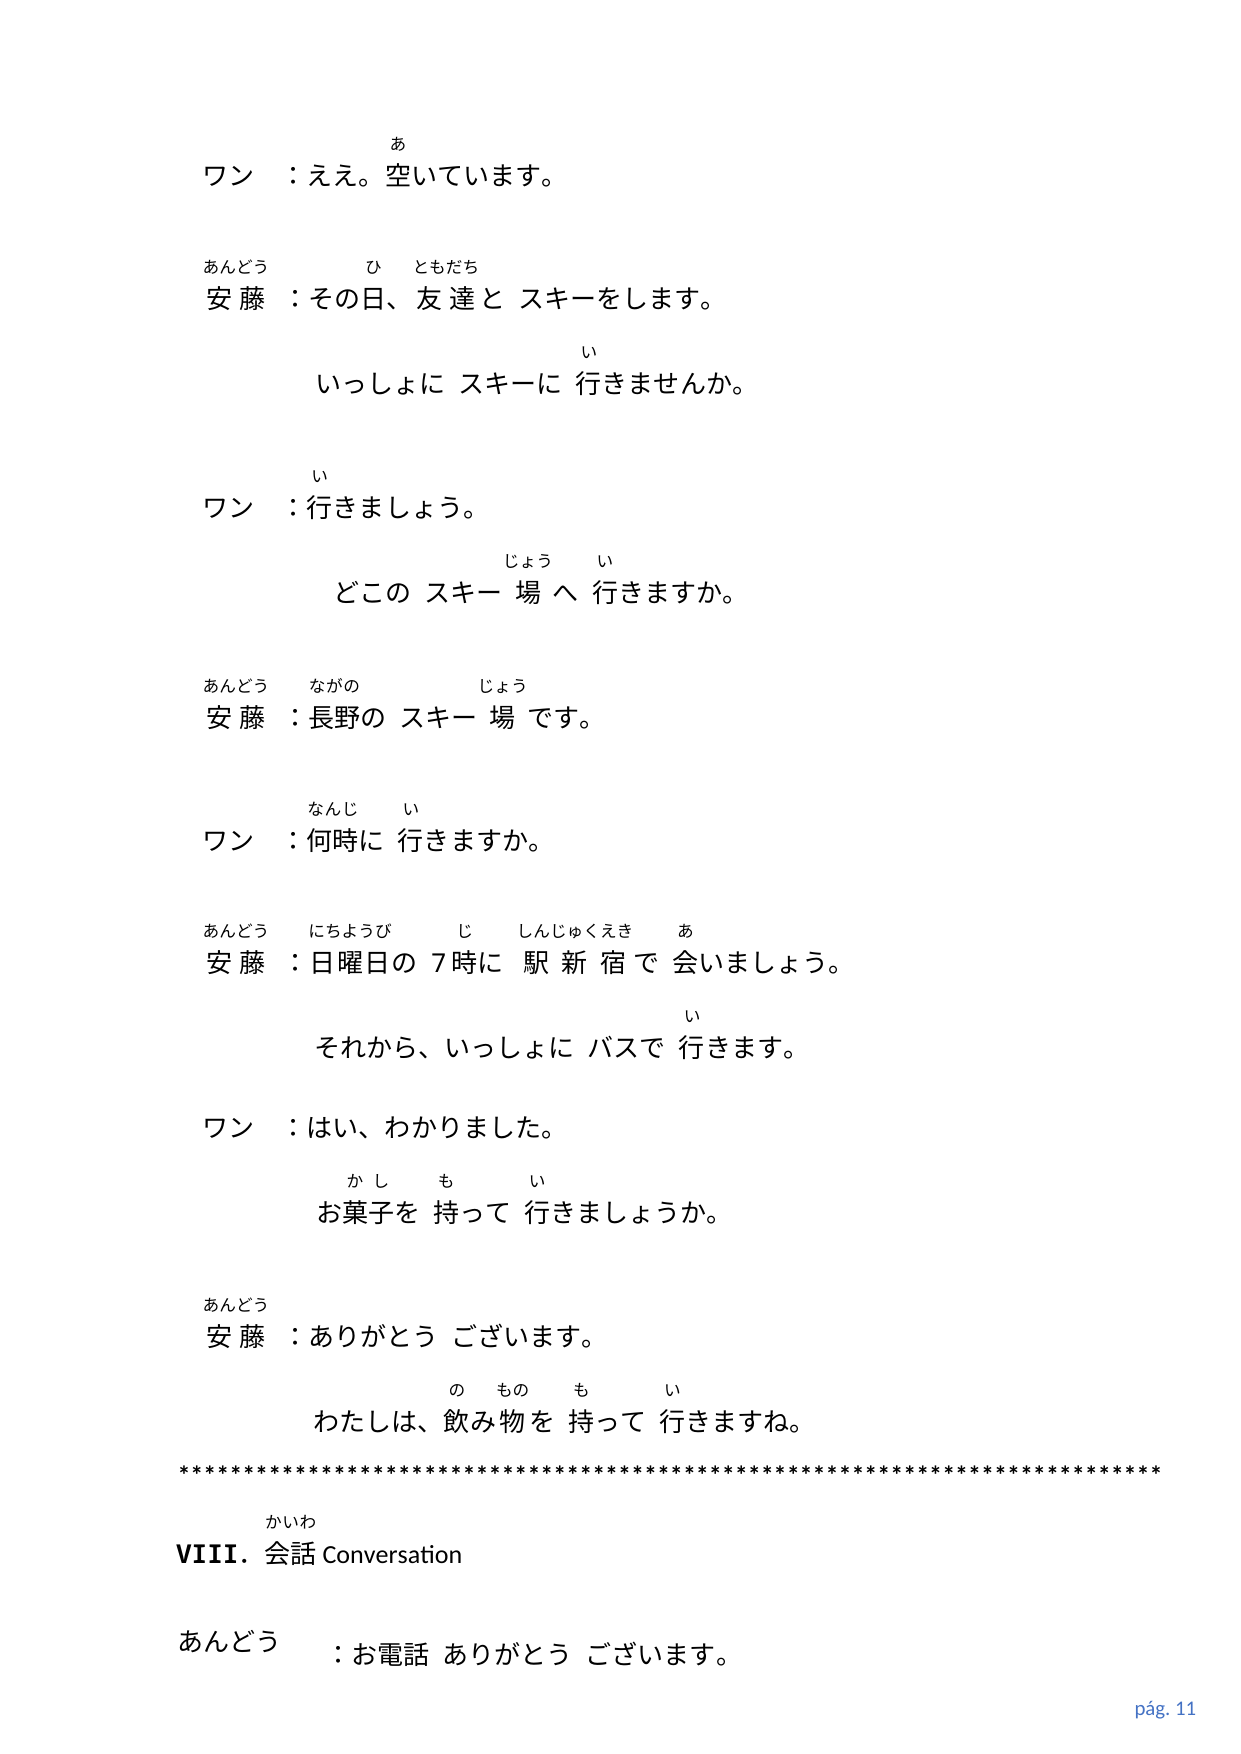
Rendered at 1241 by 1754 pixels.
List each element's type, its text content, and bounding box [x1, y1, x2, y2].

text 安藤あんどう ：その日ひ、友達ともだちと スキーをします。 [202, 254, 1196, 316]
text わたしは、飲のみ物ものを 持もって 行いきますね。 [177, 1377, 1196, 1439]
text いっしょに スキーに 行いきませんか。 [177, 339, 1196, 401]
text 安藤あんどう ：長野ながのの スキー場じょうです。 [202, 673, 1196, 735]
text ワン ：行いきましょう。 [202, 463, 1196, 525]
text お菓子かしを 持もって 行いきましょうか。 [177, 1168, 1196, 1230]
text ワン ：はい、わかりました。 [202, 1108, 1196, 1145]
text それから、いっしょに バスで 行いきます。 [177, 1003, 1196, 1066]
text 安藤あんどう ：日曜日にちようびの 7時じに 駅新宿しんじゅくえきで 会あいましょう。 [202, 918, 1196, 980]
table_header あんどう [178, 1621, 325, 1672]
text ワン ：何時なんじに 行いきますか。 [202, 796, 1196, 857]
text 安藤あんどう ：ありがとう ございます。 [202, 1292, 1196, 1354]
text ワン ：ええ。空あいています。 [202, 131, 1196, 193]
table_header ：お電話 ありがとう ございます。 [325, 1621, 1113, 1672]
text どこの スキー場じょうへ 行いきますか。 [177, 548, 1196, 611]
text **************************************************************************** [177, 1459, 1196, 1491]
text VIII．会話かいわ Conversation [176, 1509, 1196, 1571]
